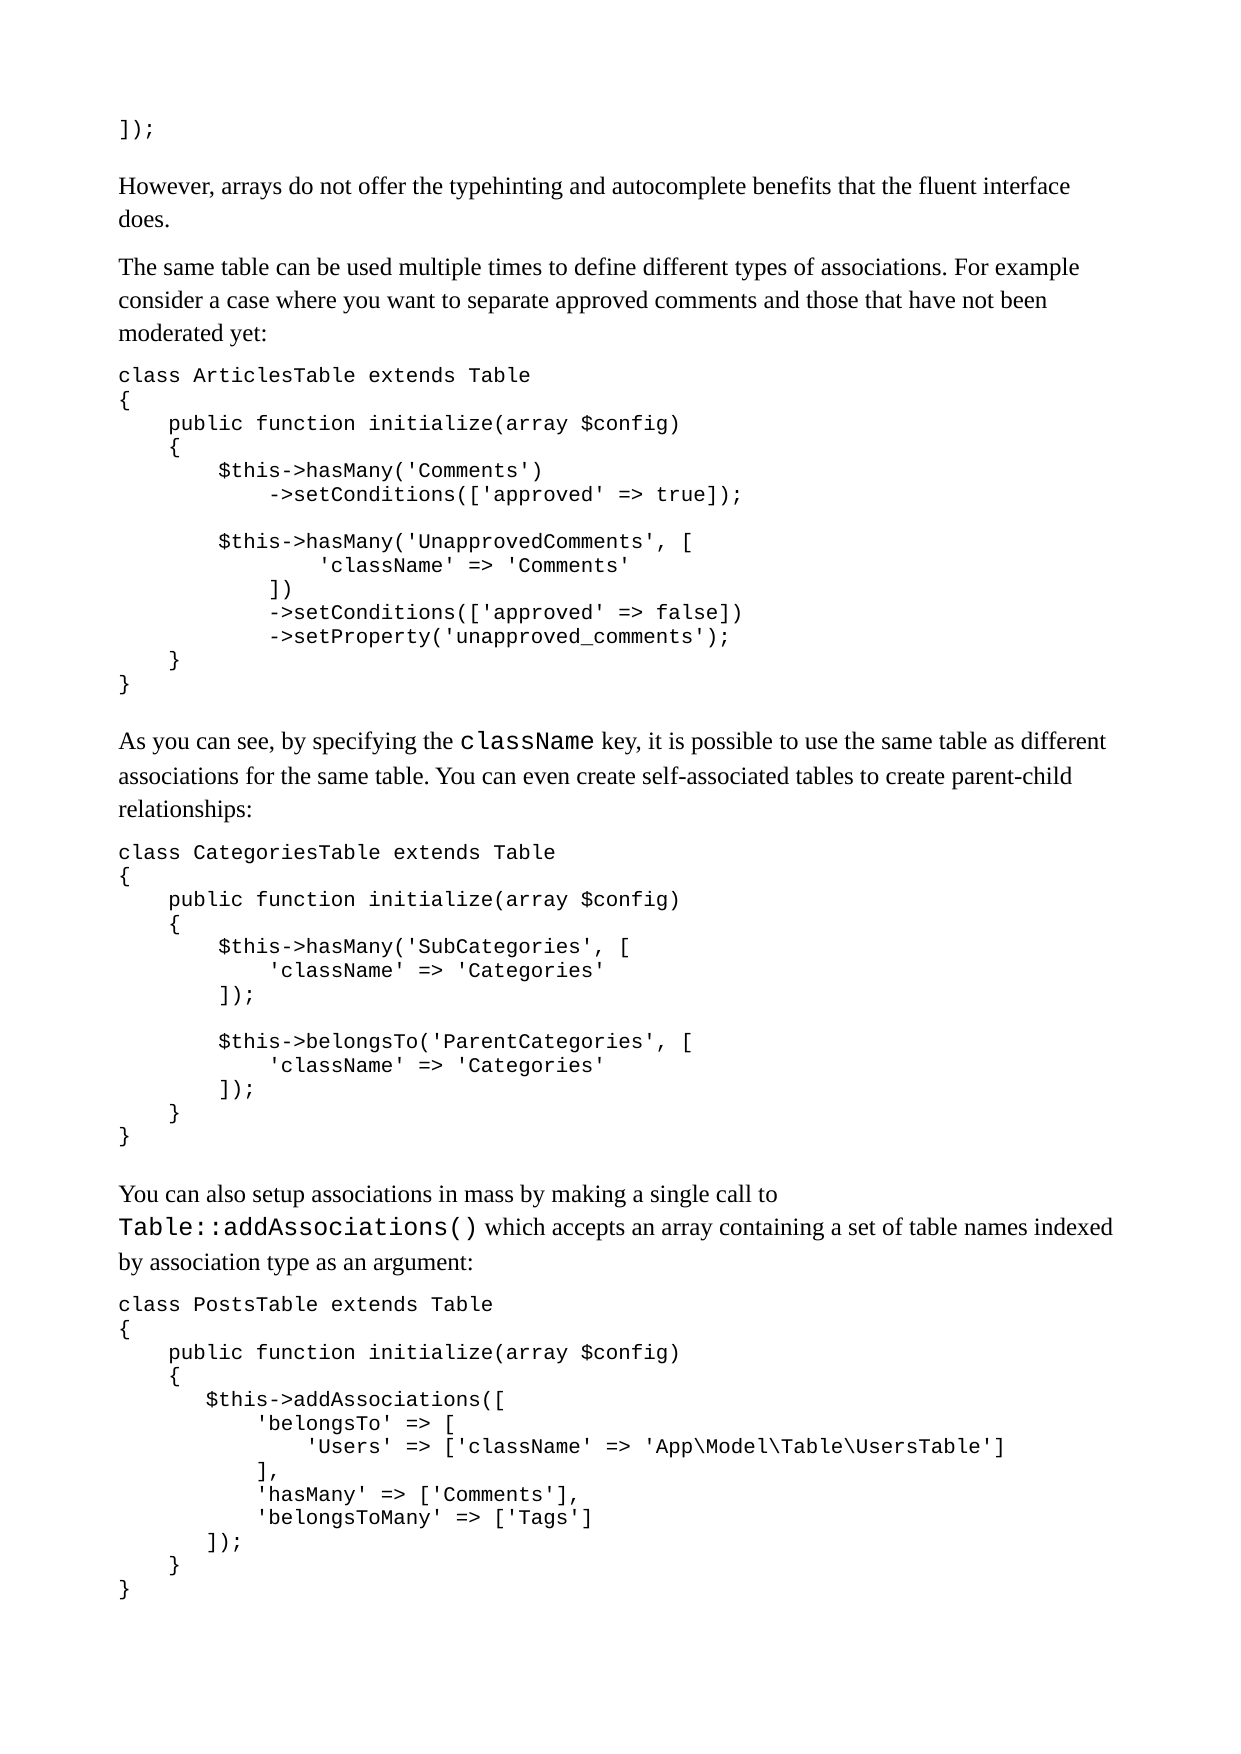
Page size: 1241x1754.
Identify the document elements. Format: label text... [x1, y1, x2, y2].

text 'className' => 'Comments' [118, 555, 1122, 578]
text { [118, 1318, 1122, 1342]
text 'hasMany' => ['Comments'], [118, 1483, 1122, 1507]
text 'belongsToMany' => ['Tags'] [118, 1507, 1122, 1531]
text 'Users' => ['className' => 'App\Model\Table\UsersTable'] [118, 1436, 1122, 1460]
text ]); [118, 118, 1122, 142]
text class ArticlesTable extends Table [118, 366, 1122, 389]
text $this->hasMany('UnapprovedComments', [ [118, 531, 1122, 555]
text } [118, 673, 1122, 697]
text class PostsTable extends Table [118, 1294, 1122, 1318]
text } [118, 1554, 1122, 1578]
text ->setConditions(['approved' => false]) [118, 602, 1122, 626]
text You can also setup associations in mass by making a single call to Table::addAssociations() which accepts an array containing a set of table names indexed by association type as an argument: [118, 1179, 1122, 1276]
text ]); [118, 1078, 1122, 1102]
text $this->hasMany('SubCategories', [ [118, 936, 1122, 960]
text } [118, 1102, 1122, 1126]
text $this->addAssociations([ [118, 1389, 1122, 1413]
text $this->belongsTo('ParentCategories', [ [118, 1031, 1122, 1054]
text $this->hasMany('Comments') [118, 460, 1122, 484]
text } [118, 649, 1122, 673]
text ->setConditions(['approved' => true]); [118, 484, 1122, 507]
text 'className' => 'Categories' [118, 1054, 1122, 1078]
text { [118, 436, 1122, 460]
text ]); [118, 1531, 1122, 1554]
text } [118, 1578, 1122, 1602]
text ], [118, 1460, 1122, 1483]
text However, arrays do not offer the typehinting and autocomplete benefits that the fluent interface does. [118, 171, 1122, 233]
text } [118, 1126, 1122, 1149]
text public function initialize(array $config) [118, 413, 1122, 436]
text public function initialize(array $config) [118, 1342, 1122, 1365]
text { [118, 913, 1122, 936]
text 'belongsTo' => [ [118, 1413, 1122, 1436]
text The same table can be used multiple times to define different types of associations. For example consider a case where you want to separate approved comments and those that have not been moderated yet: [118, 252, 1122, 347]
text ]); [118, 984, 1122, 1007]
text { [118, 865, 1122, 889]
text As you can see, by specifying the className key, it is possible to use the same table as different associations for the same table. You can even create self-associated tables to create parent-child relationships: [118, 726, 1122, 823]
text ]) [118, 578, 1122, 602]
text class CategoriesTable extends Table [118, 842, 1122, 865]
text { [118, 389, 1122, 413]
text ->setProperty('unapproved_comments'); [118, 626, 1122, 649]
text public function initialize(array $config) [118, 889, 1122, 913]
text { [118, 1365, 1122, 1389]
text 'className' => 'Categories' [118, 960, 1122, 984]
